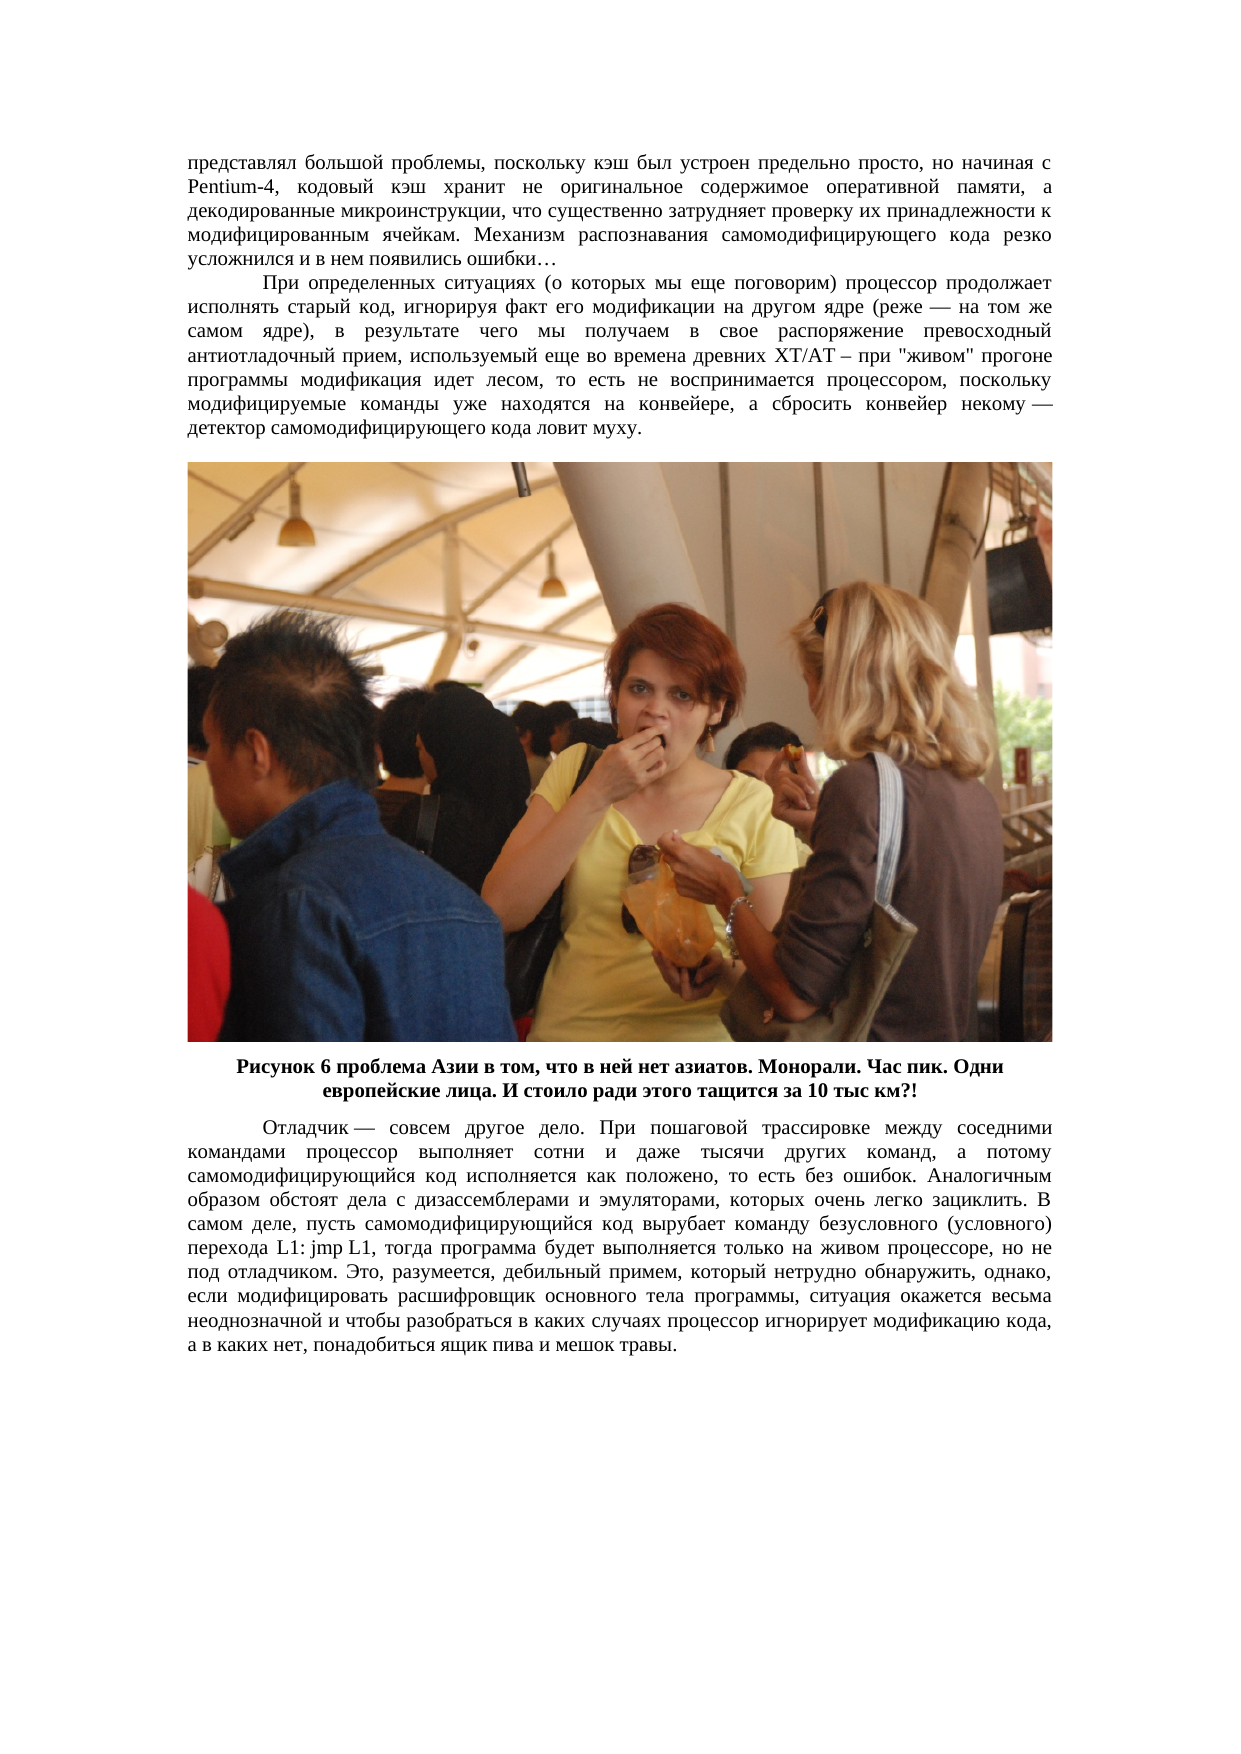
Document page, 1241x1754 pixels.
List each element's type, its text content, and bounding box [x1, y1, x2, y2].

text представлял большой проблемы, поскольку кэш был устроен предельно просто, но начиная с Pentium-4, кодовый кэш хранит не оригинальное содержимое оперативной памяти, а декодированные микроинструкции, что существенно затрудняет проверку их принадлежности к модифицированным ячейкам. Механизм распознавания самомодифицирующего кода резко усложнился и в нем появились ошибки… [187, 150, 1053, 270]
text Отладчик — совсем другое дело. При пошаговой трассировке между соседними командами процессор выполняет сотни и даже тысячи других команд, а потому самомодифицирующийся код исполняется как положено, то есть без ошибок. Аналогичным образом обстоят дела с дизассемблерами и эмуляторами, которых очень легко зациклить. В самом деле, пусть самомодифицирующийся код вырубает команду безусловного (условного) перехода L1: jmp L1, тогда программа будет выполняется только на живом процессоре, но не под отладчиком. Это, разумеется, дебильный примем, который нетрудно обнаружить, однако, если модифицировать расшифровщик основного тела программы, ситуация окажется весьма неоднозначной и чтобы разобраться в каких случаях процессор игнорирует модификацию кода, а в каких нет, понадобиться ящик пива и мешок травы. [187, 1115, 1053, 1356]
text Рисунок 6 проблема Азии в том, что в ней нет азиатов. Монорали. Час пик. Одни европейские лица. И стоило ради этого тащится за 10 тыс км?! [187, 1054, 1053, 1102]
picture [187, 462, 1053, 1042]
text При определенных ситуациях (о которых мы еще поговорим) процессор продолжает исполнять старый код, игнорируя факт его модификации на другом ядре (реже — на том же самом ядре), в результате чего мы получаем в свое распоряжение превосходный антиотладочный прием, используемый еще во времена древних XT/AT – при "живом" прогоне программы модификация идет лесом, то есть не воспринимается процессором, поскольку модифицируемые команды уже находятся на конвейере, а сбросить конвейер некому — детектор самомодифицирующего кода ловит муху. [187, 270, 1053, 439]
